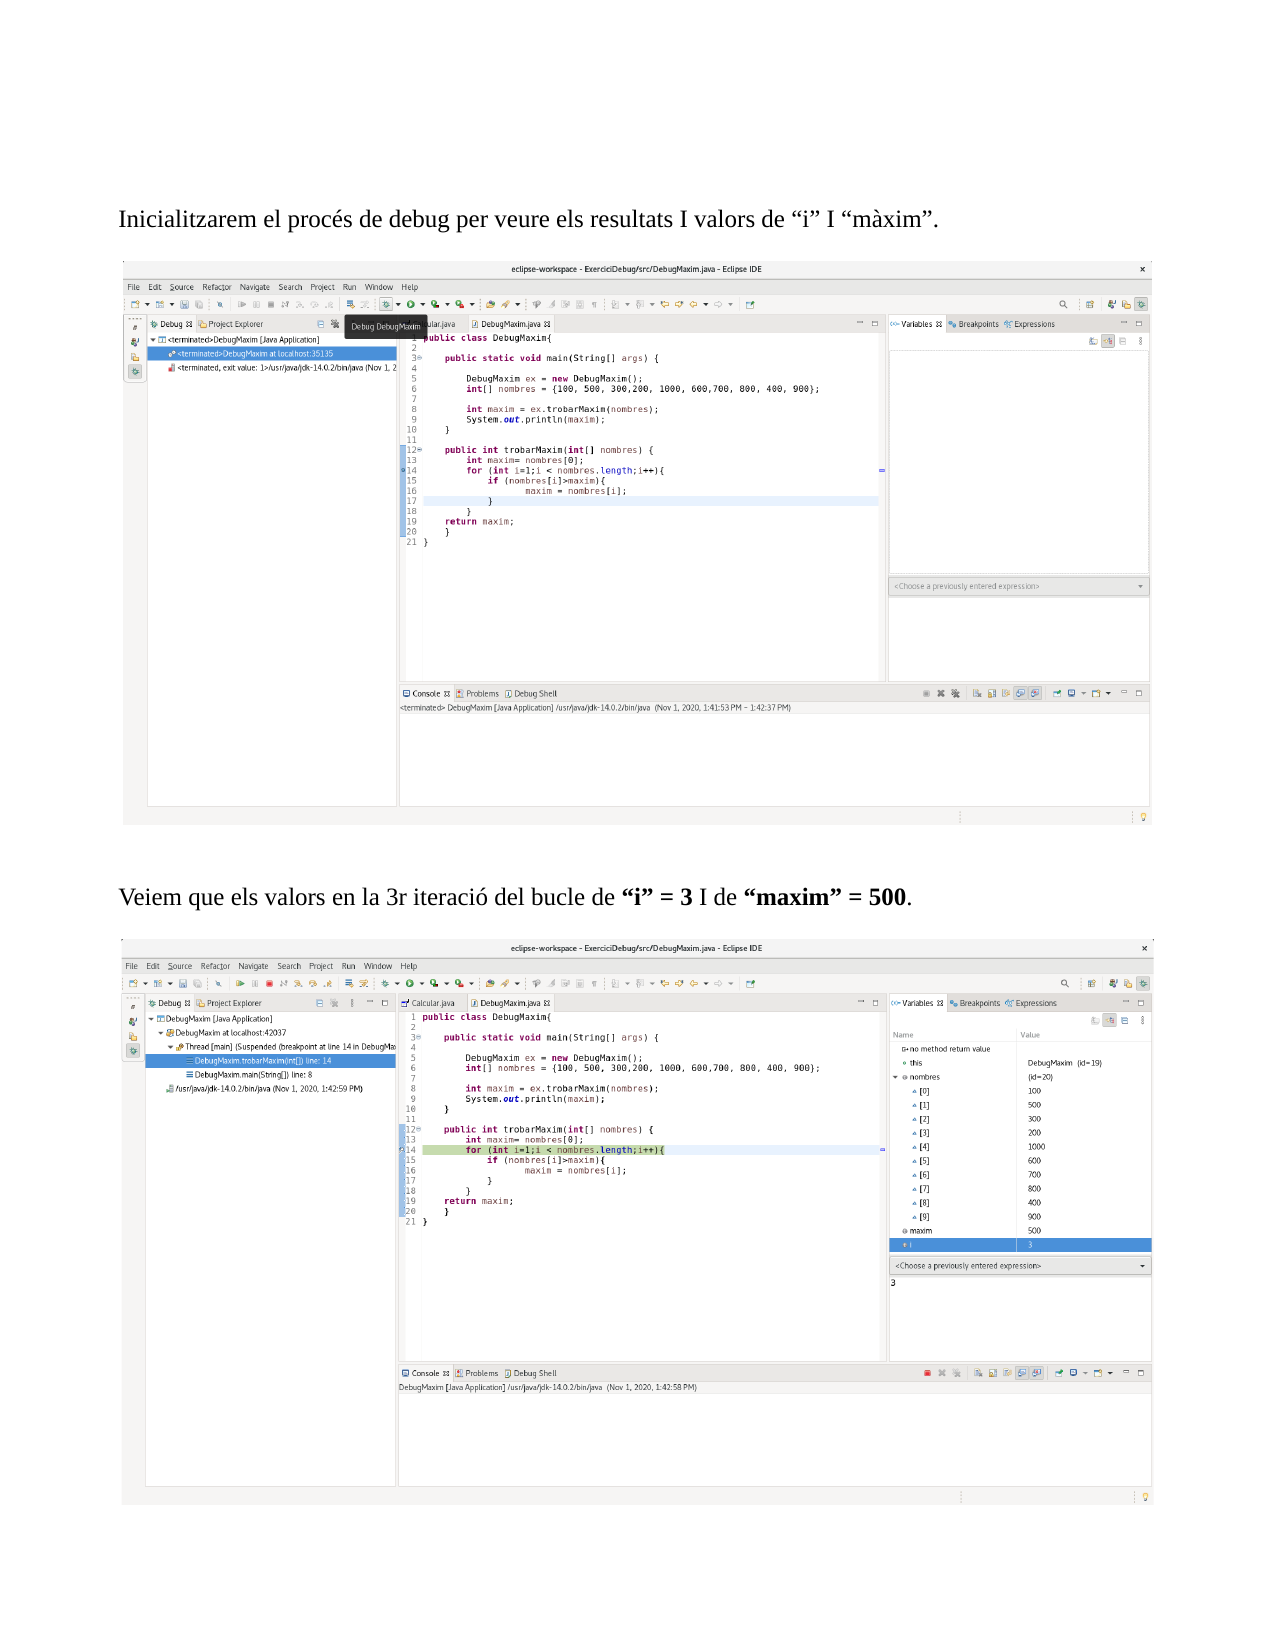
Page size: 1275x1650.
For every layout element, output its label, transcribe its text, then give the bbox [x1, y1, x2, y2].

picture [121, 939, 1154, 1505]
text Inicialitzarem el procés de debug per veure els resultats I valors de “i” I “màxim”. [118, 204, 1157, 233]
picture [123, 261, 1152, 825]
text Veiem que els valors en la 3r iteració del bucle de “i” = 3 I de “maxim” = 500. [118, 882, 1157, 911]
